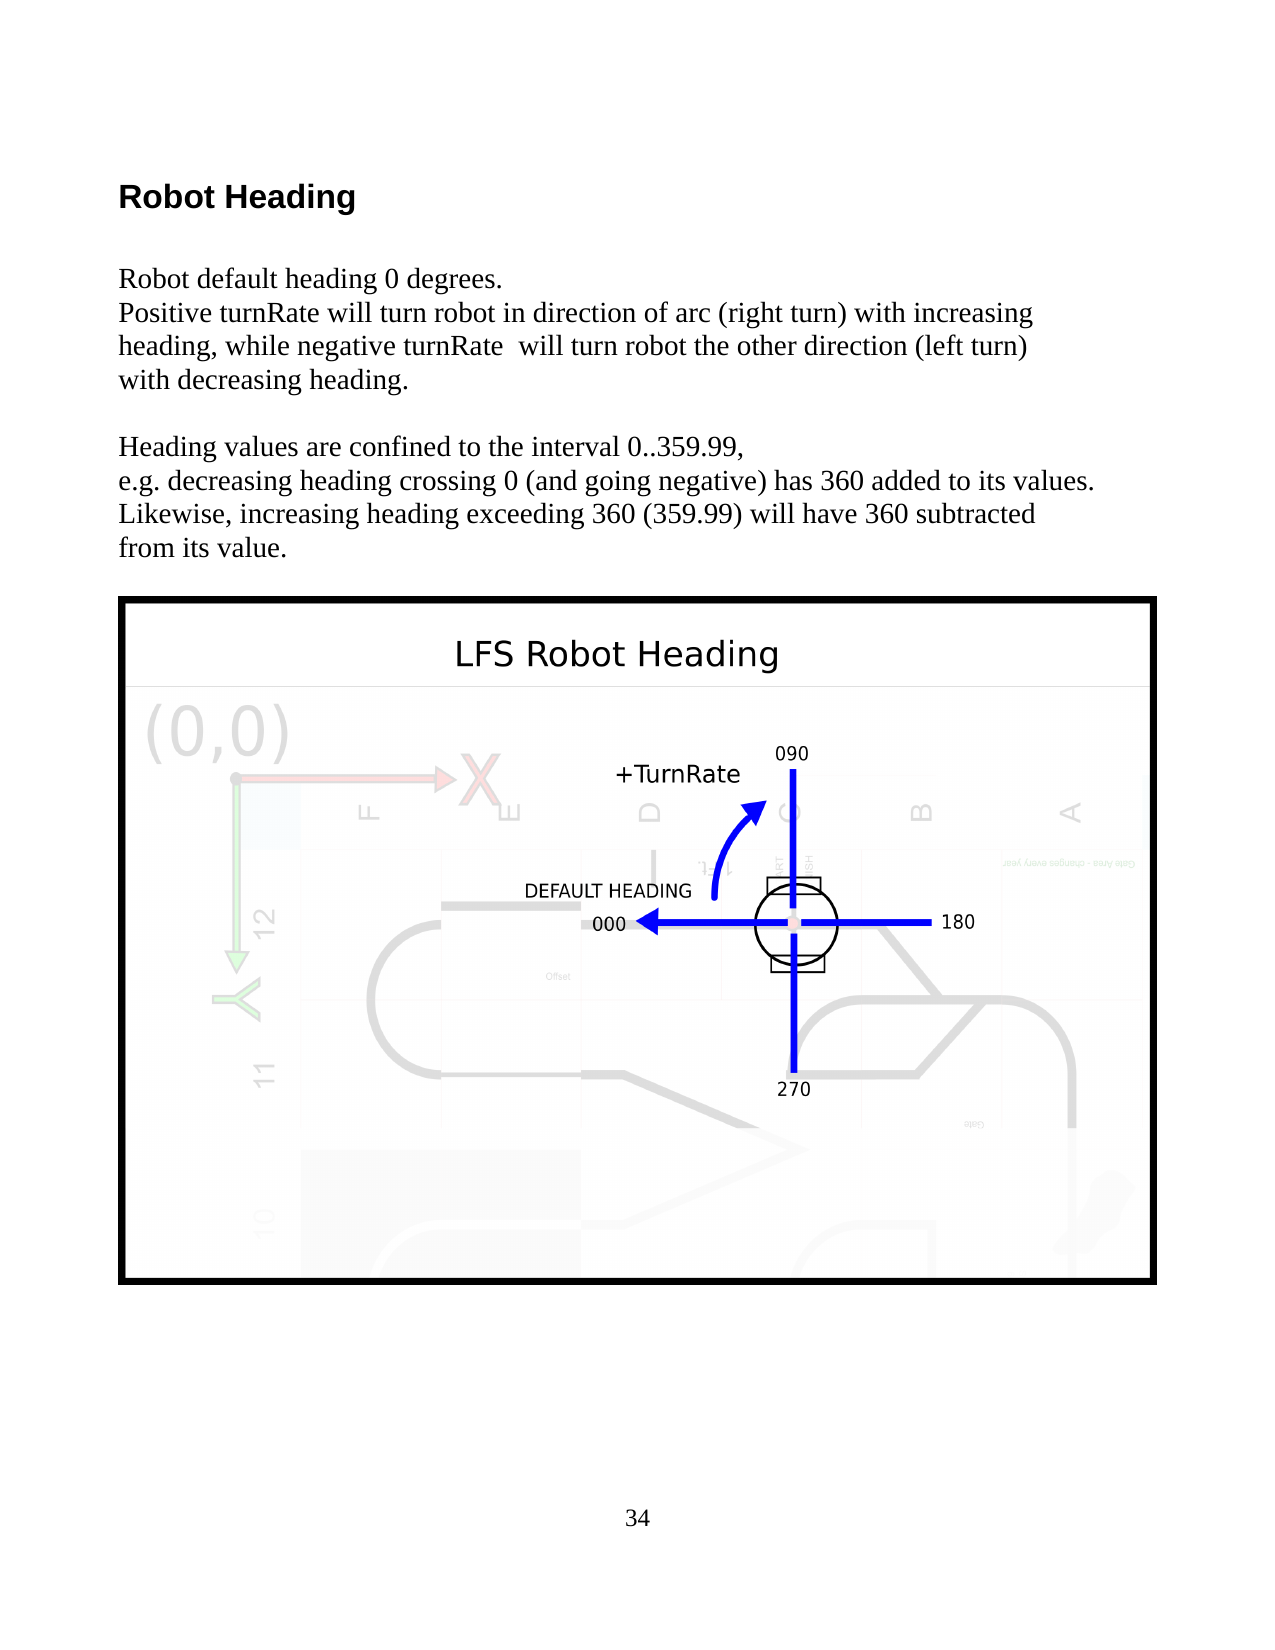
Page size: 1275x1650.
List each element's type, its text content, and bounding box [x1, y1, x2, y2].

text Heading values are confined to the interval 0..359.99, [118, 429, 1157, 463]
text Positive turnRate will turn robot in direction of arc (right turn) with increasing [118, 295, 1157, 328]
text from its value. [118, 530, 1157, 563]
text heading, while negative turnRate will turn robot the other direction (left turn) [118, 328, 1157, 362]
text Robot default heading 0 degrees. [118, 261, 1157, 295]
text e.g. decreasing heading crossing 0 (and going negative) has 360 added to its values. Likewise, increasing heading exceeding 360 (359.99) will have 360 subtracted [118, 463, 1157, 530]
subtitle ­Robot Heading [118, 177, 1157, 215]
text with decreasing heading. [118, 362, 1157, 396]
picture [118, 596, 1157, 1285]
